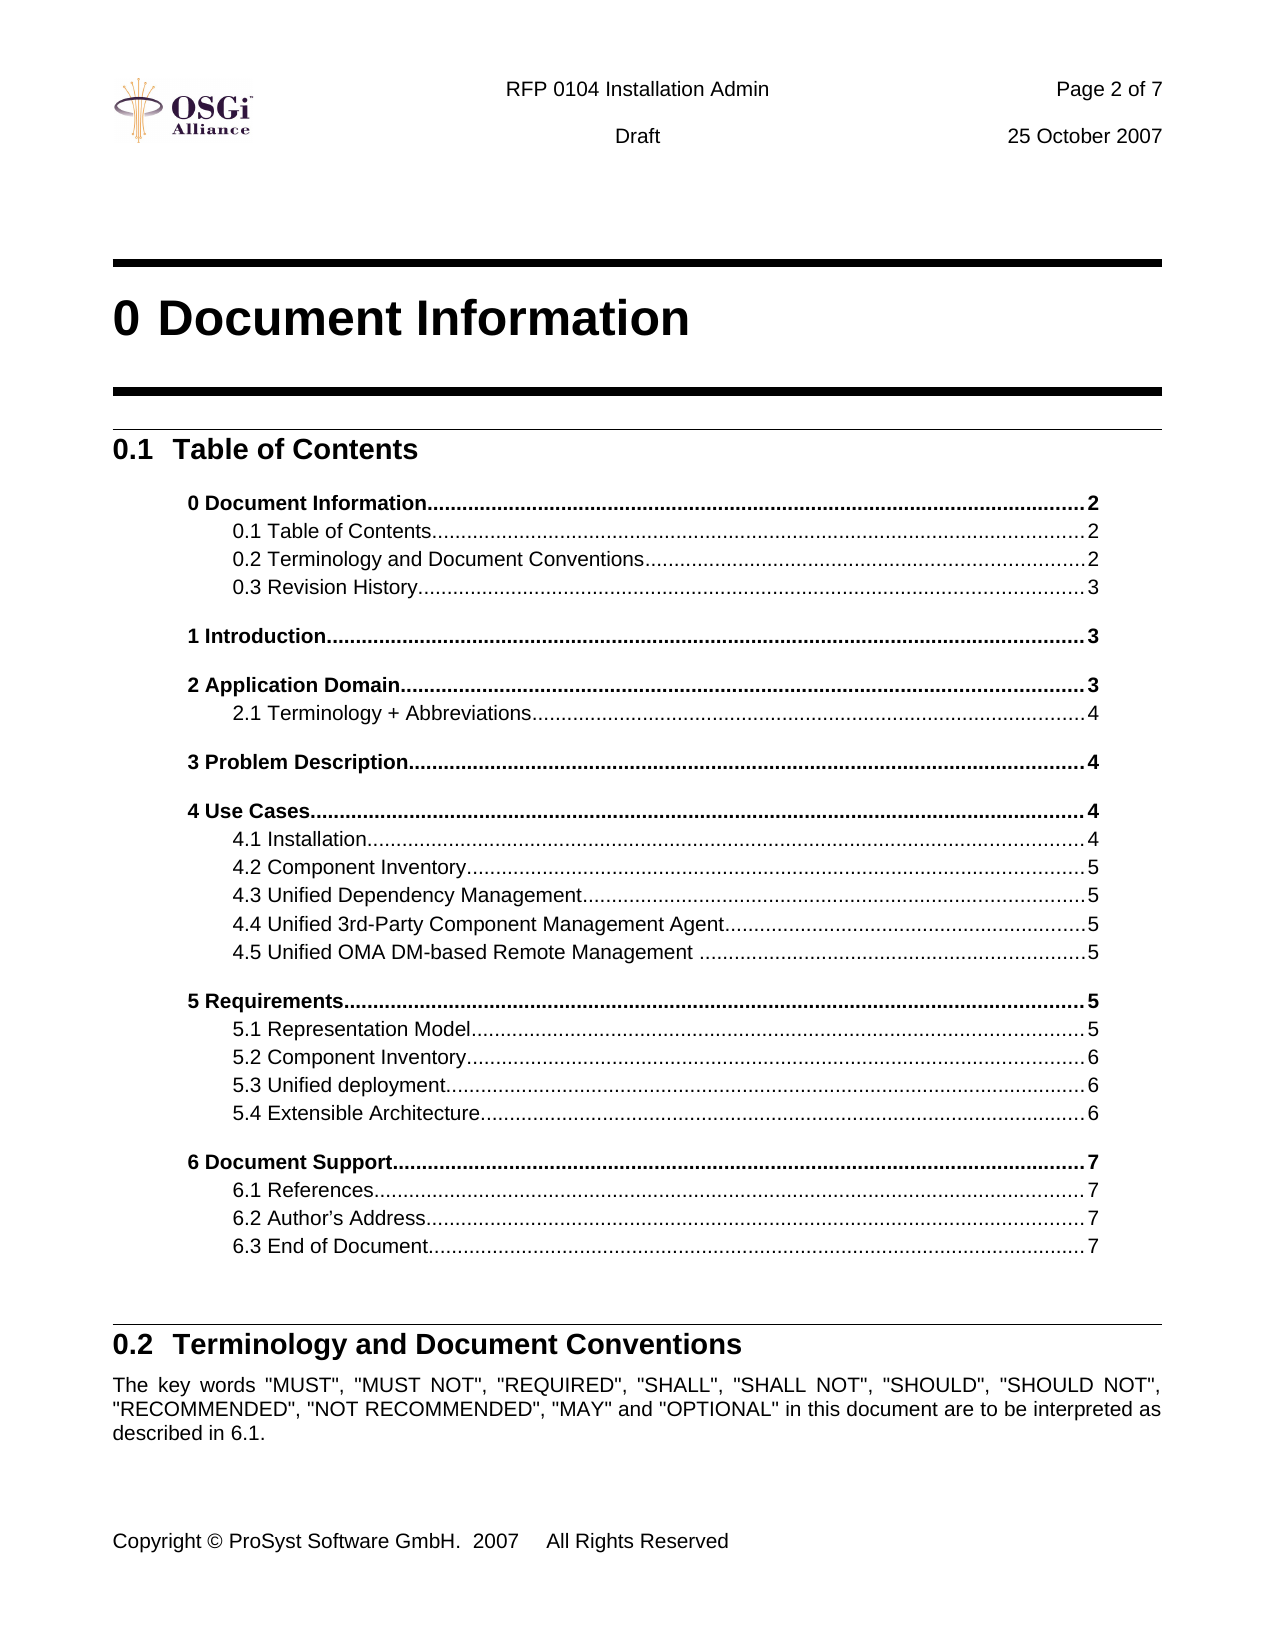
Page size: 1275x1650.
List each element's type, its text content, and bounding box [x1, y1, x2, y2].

text 5 Requirements 5 [187, 988, 1162, 1012]
text 4.4 Unified 3rd-Party Component Management Agent 5 [232, 911, 1162, 935]
text 6.2 Author’s Address 7 [232, 1206, 1162, 1230]
text 6 Document Support 7 [187, 1150, 1162, 1174]
text 2.1 Terminology + Abbreviations 4 [232, 701, 1162, 725]
text 3 Problem Description 4 [187, 750, 1162, 774]
text 5.1 Representation Model 5 [232, 1017, 1162, 1041]
text 4 Use Cases 4 [187, 799, 1162, 823]
text 6.3 End of Document 7 [232, 1234, 1162, 1258]
text 0.3 Revision History 3 [232, 575, 1162, 599]
text 1 Introduction 3 [187, 624, 1162, 648]
text 5.4 Extensible Architecture 6 [232, 1101, 1162, 1125]
text 4.2 Component Inventory 5 [232, 855, 1162, 879]
text 5.3 Unified deployment 6 [232, 1073, 1162, 1097]
text The key words "MUST", "MUST NOT", "REQUIRED", "SHALL", "SHALL NOT", "SHOULD", "SHOULD NOT", "RECOMMENDED", "NOT RECOMMENDED", "MAY" and "OPTIONAL" in this document are to be interpreted as described in 6.1. [112, 1373, 1162, 1445]
subtitle Table of Contents [112, 430, 1162, 466]
text 4.3 Unified Dependency Management 5 [232, 883, 1162, 907]
text 0.1 Table of Contents 2 [232, 519, 1162, 543]
text 4.1 Installation 4 [232, 827, 1162, 851]
text 0.2 Terminology and Document Conventions 2 [232, 547, 1162, 571]
subtitle Document Information [112, 260, 1162, 396]
text 2 Application Domain 3 [187, 673, 1162, 697]
text 5.2 Component Inventory 6 [232, 1045, 1162, 1069]
subtitle Terminology and Document Conventions [112, 1325, 1162, 1361]
text 0 Document Information 2 [187, 491, 1162, 514]
text 4.5 Unified OMA DM-based Remote Management 5 [232, 939, 1162, 963]
picture [114, 78, 254, 143]
text 6.1 References 7 [232, 1178, 1162, 1202]
